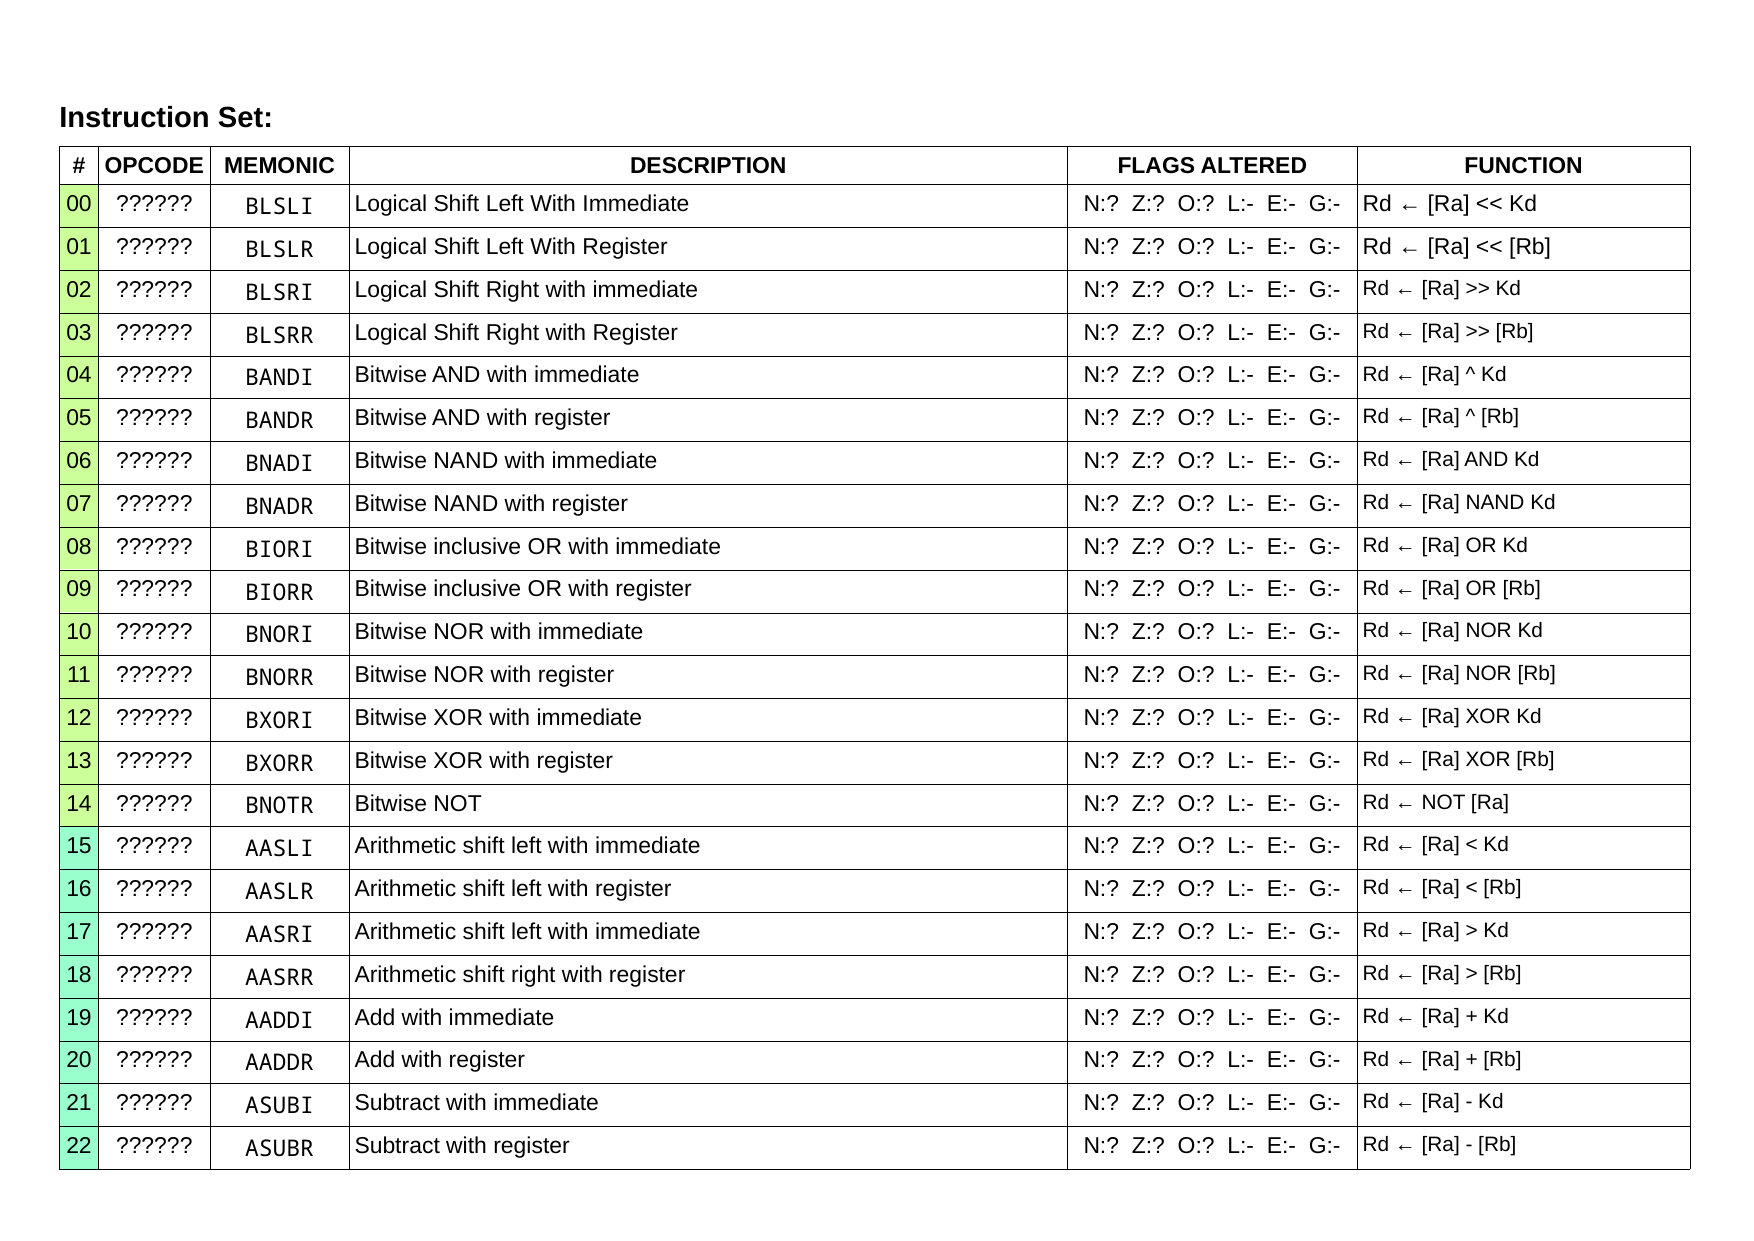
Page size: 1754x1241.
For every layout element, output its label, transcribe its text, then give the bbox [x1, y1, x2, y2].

table_cell ?????? [99, 656, 210, 698]
table_cell BLSRR [211, 314, 349, 356]
table_cell ?????? [99, 271, 210, 313]
table_cell 00 [60, 185, 98, 227]
table_cell Rd ← [Ra] << [Rb] [1358, 228, 1690, 270]
table_cell N:? Z:? O:? L:- E:- G:- [1068, 228, 1357, 270]
table_cell BIORR [211, 571, 349, 612]
table_cell ?????? [99, 913, 210, 955]
table_cell Rd ← [Ra] - [Rb] [1358, 1127, 1690, 1169]
table_cell Logical Shift Left With Register [350, 228, 1067, 270]
table_cell N:? Z:? O:? L:- E:- G:- [1068, 827, 1357, 869]
table_cell Rd ← [Ra] >> Kd [1358, 271, 1690, 313]
table_cell 20 [60, 1042, 98, 1083]
table_cell 22 [60, 1127, 98, 1169]
table_cell 10 [60, 614, 98, 655]
table_cell Bitwise inclusive OR with immediate [350, 528, 1067, 569]
table_cell N:? Z:? O:? L:- E:- G:- [1068, 271, 1357, 313]
table_cell Arithmetic shift left with immediate [350, 827, 1067, 869]
table_cell N:? Z:? O:? L:- E:- G:- [1068, 1084, 1357, 1126]
table_cell 16 [60, 870, 98, 912]
table_cell ?????? [99, 485, 210, 527]
table_cell BNOTR [211, 785, 349, 826]
table_cell 06 [60, 442, 98, 484]
table_cell Rd ← [Ra] ^ [Rb] [1358, 399, 1690, 441]
table_cell ?????? [99, 785, 210, 826]
table_cell AASRR [211, 956, 349, 998]
table_cell N:? Z:? O:? L:- E:- G:- [1068, 913, 1357, 955]
table_cell Bitwise XOR with immediate [350, 699, 1067, 741]
table_cell Logical Shift Right with Register [350, 314, 1067, 356]
table_cell Rd ← [Ra] < Kd [1358, 827, 1690, 869]
table_cell ?????? [99, 699, 210, 741]
table_cell N:? Z:? O:? L:- E:- G:- [1068, 614, 1357, 655]
table_cell Subtract with immediate [350, 1084, 1067, 1126]
table_cell ?????? [99, 314, 210, 356]
table_cell Arithmetic shift left with immediate [350, 913, 1067, 955]
table_header DESCRIPTION [350, 147, 1067, 184]
table_cell Add with register [350, 1042, 1067, 1083]
table_cell Rd ← [Ra] >> [Rb] [1358, 314, 1690, 356]
table_cell ?????? [99, 528, 210, 569]
table_cell BNADR [211, 485, 349, 527]
table_cell ?????? [99, 571, 210, 612]
table_cell ?????? [99, 228, 210, 270]
table_cell N:? Z:? O:? L:- E:- G:- [1068, 185, 1357, 227]
table_cell Bitwise NAND with register [350, 485, 1067, 527]
table_cell Arithmetic shift right with register [350, 956, 1067, 998]
table_cell ?????? [99, 442, 210, 484]
table_cell Rd ← [Ra] AND Kd [1358, 442, 1690, 484]
table_cell Rd ← [Ra] OR [Rb] [1358, 571, 1690, 612]
table_cell ?????? [99, 1127, 210, 1169]
table_cell 07 [60, 485, 98, 527]
table_cell Bitwise NAND with immediate [350, 442, 1067, 484]
table_cell BANDR [211, 399, 349, 441]
table_cell Rd ← [Ra] NAND Kd [1358, 485, 1690, 527]
table_cell BLSLR [211, 228, 349, 270]
table_cell N:? Z:? O:? L:- E:- G:- [1068, 442, 1357, 484]
table_cell N:? Z:? O:? L:- E:- G:- [1068, 699, 1357, 741]
table_cell 17 [60, 913, 98, 955]
table_cell Logical Shift Right with immediate [350, 271, 1067, 313]
table_cell 11 [60, 656, 98, 698]
table_cell Arithmetic shift left with register [350, 870, 1067, 912]
table_cell Logical Shift Left With Immediate [350, 185, 1067, 227]
table_cell Rd ← [Ra] > [Rb] [1358, 956, 1690, 998]
table_cell BNADI [211, 442, 349, 484]
table_cell 09 [60, 571, 98, 612]
table_cell 02 [60, 271, 98, 313]
table_cell ?????? [99, 827, 210, 869]
table_cell N:? Z:? O:? L:- E:- G:- [1068, 785, 1357, 826]
table_cell N:? Z:? O:? L:- E:- G:- [1068, 485, 1357, 527]
table_cell BXORR [211, 742, 349, 784]
table_cell Rd ← [Ra] > Kd [1358, 913, 1690, 955]
table_cell ?????? [99, 956, 210, 998]
table_header # [60, 147, 98, 184]
table_cell 08 [60, 528, 98, 569]
table_cell N:? Z:? O:? L:- E:- G:- [1068, 571, 1357, 612]
table_cell N:? Z:? O:? L:- E:- G:- [1068, 357, 1357, 398]
table_cell 19 [60, 999, 98, 1041]
table_cell BXORI [211, 699, 349, 741]
table_cell BNORI [211, 614, 349, 655]
table_cell 14 [60, 785, 98, 826]
table_cell Bitwise NOR with immediate [350, 614, 1067, 655]
table_cell Rd ← [Ra] ^ Kd [1358, 357, 1690, 398]
table_cell 12 [60, 699, 98, 741]
table_cell ?????? [99, 1084, 210, 1126]
table_cell ?????? [99, 999, 210, 1041]
table_cell Rd ← NOT [Ra] [1358, 785, 1690, 826]
table_cell BIORI [211, 528, 349, 569]
table_cell 04 [60, 357, 98, 398]
table_cell 15 [60, 827, 98, 869]
table_cell ?????? [99, 357, 210, 398]
table_header MEMONIC [211, 147, 349, 184]
table_cell ASUBI [211, 1084, 349, 1126]
table_cell N:? Z:? O:? L:- E:- G:- [1068, 1127, 1357, 1169]
table_cell Rd ← [Ra] OR Kd [1358, 528, 1690, 569]
table_cell BNORR [211, 656, 349, 698]
table_cell ASUBR [211, 1127, 349, 1169]
table_cell 18 [60, 956, 98, 998]
table_cell Rd ← [Ra] < [Rb] [1358, 870, 1690, 912]
table_cell AASLI [211, 827, 349, 869]
table_cell 21 [60, 1084, 98, 1126]
table_cell Add with immediate [350, 999, 1067, 1041]
table_cell 01 [60, 228, 98, 270]
table_cell Bitwise XOR with register [350, 742, 1067, 784]
table_header FLAGS ALTERED [1068, 147, 1357, 184]
table_cell Rd ← [Ra] + Kd [1358, 999, 1690, 1041]
table_cell N:? Z:? O:? L:- E:- G:- [1068, 399, 1357, 441]
table_cell BLSRI [211, 271, 349, 313]
table_cell Bitwise inclusive OR with register [350, 571, 1067, 612]
table_cell Rd ← [Ra] NOR [Rb] [1358, 656, 1690, 698]
table_cell N:? Z:? O:? L:- E:- G:- [1068, 1042, 1357, 1083]
table_cell Rd ← [Ra] << Kd [1358, 185, 1690, 227]
table_cell N:? Z:? O:? L:- E:- G:- [1068, 956, 1357, 998]
table_cell AASRI [211, 913, 349, 955]
table_cell Rd ← [Ra] XOR Kd [1358, 699, 1690, 741]
table_cell Rd ← [Ra] NOR Kd [1358, 614, 1690, 655]
table_cell ?????? [99, 614, 210, 655]
table_cell AADDR [211, 1042, 349, 1083]
table_cell N:? Z:? O:? L:- E:- G:- [1068, 870, 1357, 912]
table_cell Bitwise AND with immediate [350, 357, 1067, 398]
table_cell 05 [60, 399, 98, 441]
table_cell Bitwise AND with register [350, 399, 1067, 441]
table_cell 13 [60, 742, 98, 784]
table_cell ?????? [99, 399, 210, 441]
table_cell N:? Z:? O:? L:- E:- G:- [1068, 314, 1357, 356]
table_cell ?????? [99, 870, 210, 912]
text Instruction Set: [59, 100, 1695, 134]
table_cell ?????? [99, 185, 210, 227]
table_cell BANDI [211, 357, 349, 398]
table_cell Rd ← [Ra] - Kd [1358, 1084, 1690, 1126]
table_cell N:? Z:? O:? L:- E:- G:- [1068, 742, 1357, 784]
table_cell 03 [60, 314, 98, 356]
table_cell N:? Z:? O:? L:- E:- G:- [1068, 528, 1357, 569]
table_header OPCODE [99, 147, 210, 184]
table_cell ?????? [99, 1042, 210, 1083]
table_cell N:? Z:? O:? L:- E:- G:- [1068, 999, 1357, 1041]
table_cell AASLR [211, 870, 349, 912]
table_cell Rd ← [Ra] + [Rb] [1358, 1042, 1690, 1083]
table_cell N:? Z:? O:? L:- E:- G:- [1068, 656, 1357, 698]
table_header FUNCTION [1358, 147, 1690, 184]
table_cell Subtract with register [350, 1127, 1067, 1169]
table_cell Rd ← [Ra] XOR [Rb] [1358, 742, 1690, 784]
table_cell ?????? [99, 742, 210, 784]
table_cell AADDI [211, 999, 349, 1041]
table_cell Bitwise NOT [350, 785, 1067, 826]
table_cell Bitwise NOR with register [350, 656, 1067, 698]
table_cell BLSLI [211, 185, 349, 227]
